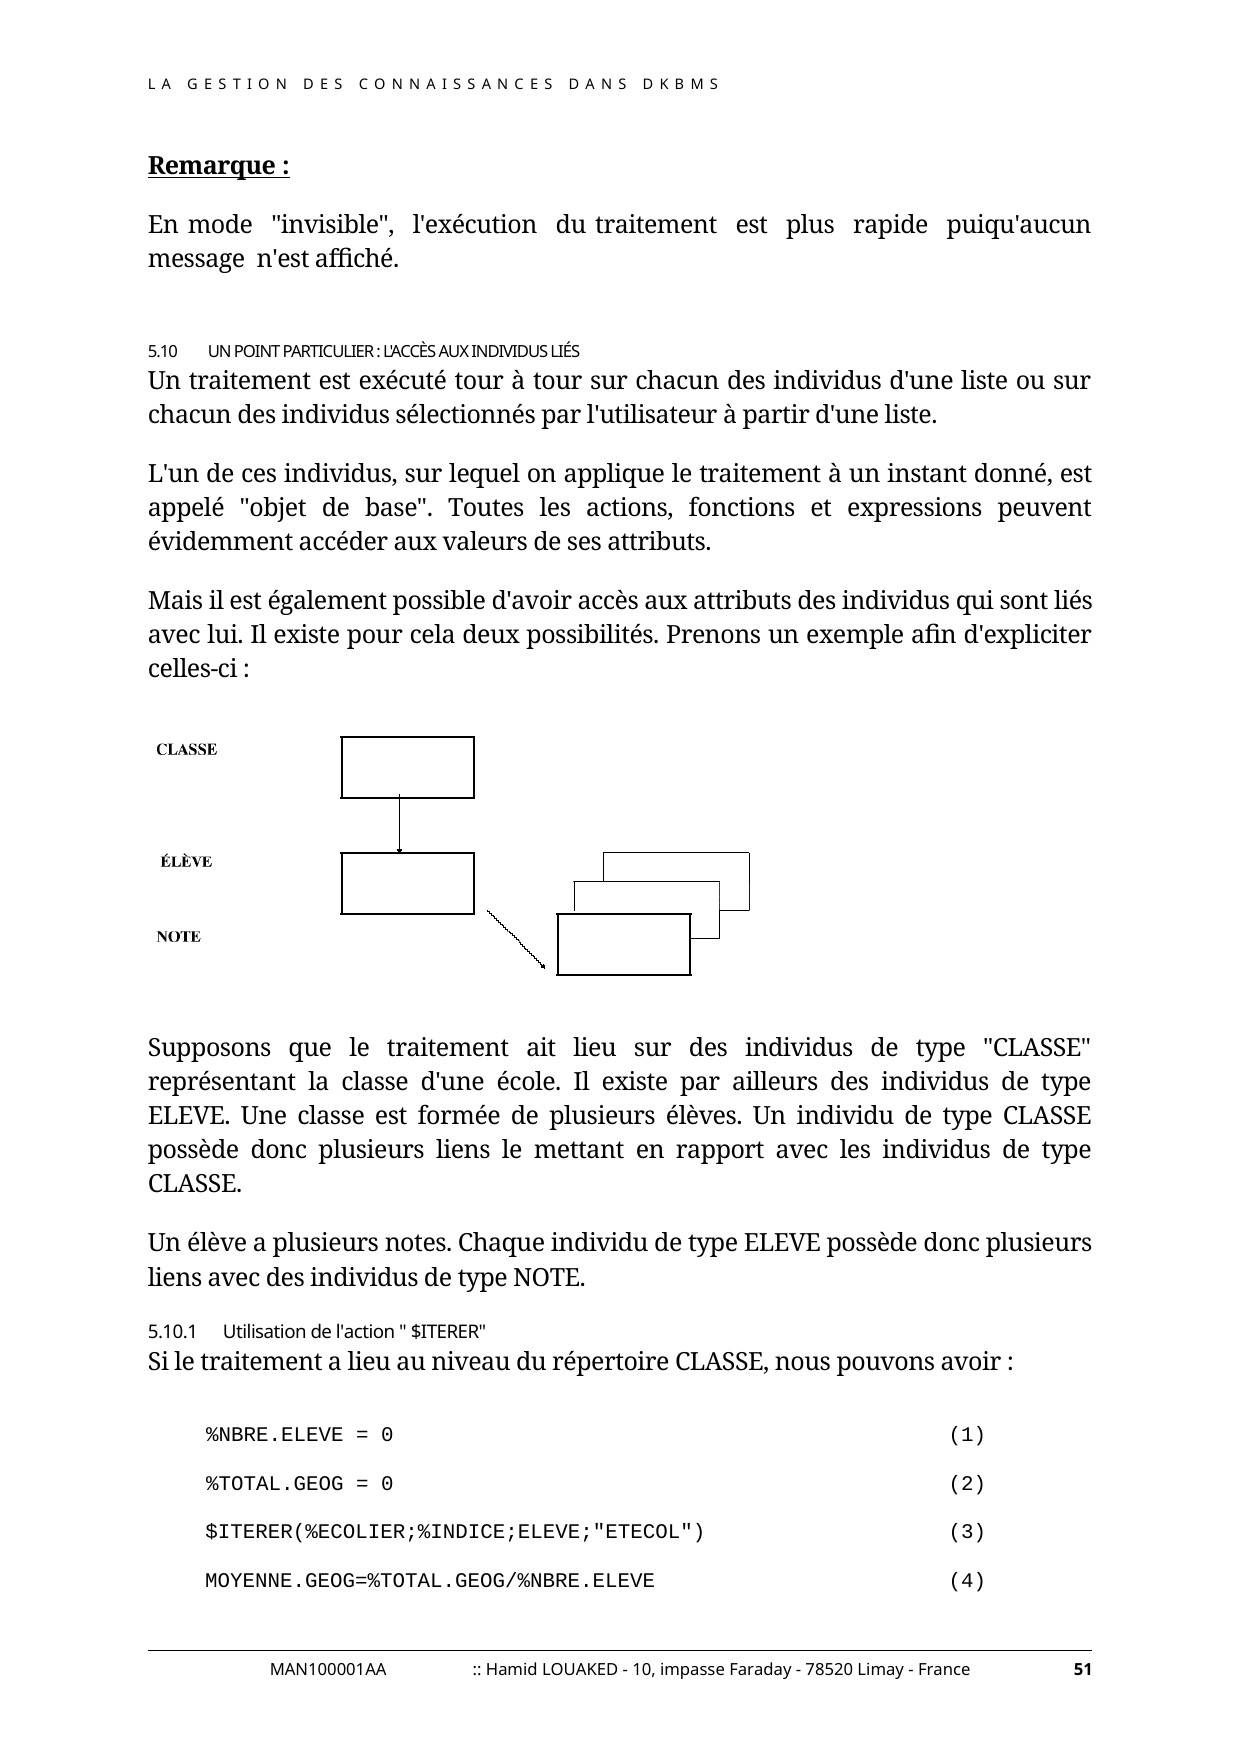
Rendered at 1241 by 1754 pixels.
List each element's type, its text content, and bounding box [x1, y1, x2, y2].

subtitle Utilisation de l'action " $ITERER" [148, 1318, 1092, 1344]
text Mais il est également possible d'avoir accès aux attributs des individus qui sont liés avec lui. Il existe pour cela deux possibilités. Prenons un exemple afin d'expliciter celles-ci : [148, 583, 1092, 685]
text Si le traitement a lieu au niveau du répertoire CLASSE, nous pouvons avoir : [148, 1344, 1092, 1378]
text Un élève a plusieurs notes. Chaque individu de type ELEVE possède donc plusieurs liens avec des individus de type NOTE. [148, 1225, 1092, 1293]
text $ITERER(%ECOLIER;%INDICE;ELEVE;"ETECOL") (3) [205, 1500, 1092, 1548]
text MOYENNE.GEOG=%TOTAL.GEOG/%NBRE.ELEVE (4) [205, 1548, 1092, 1597]
text Supposons que le traitement ait lieu sur des individus de type "CLASSE" représentant la classe d'une école. Il existe par ailleurs des individus de type ELEVE. Une classe est formée de plusieurs élèves. Un individu de type CLASSE possède donc plusieurs liens le mettant en rapport avec les individus de type CLASSE. [148, 1030, 1092, 1200]
text %TOTAL.GEOG = 0 (2) [206, 1451, 1092, 1500]
text %NBRE.ELEVE = 0 (1) [206, 1403, 1092, 1451]
text L'un de ces individus, sur lequel on applique le traitement à un instant donné, est appelé "objet de base". Toutes les actions, fonctions et expressions peuvent évidemment accéder aux valeurs de ses attributs. [148, 456, 1092, 558]
text Un traitement est exécuté tour à tour sur chacun des individus d'une liste ou sur chacun des individus sélectionnés par l'utilisateur à partir d'une liste. [148, 362, 1092, 431]
text Remarque : [148, 148, 1092, 182]
subtitle UN POINT PARTICULIER : L'ACCÈS AUX INDIVIDUS LIÉS [148, 337, 1092, 362]
text En mode "invisible", l'exécution du traitement est plus rapide puiqu'aucun message n'est affiché. [148, 207, 1092, 275]
